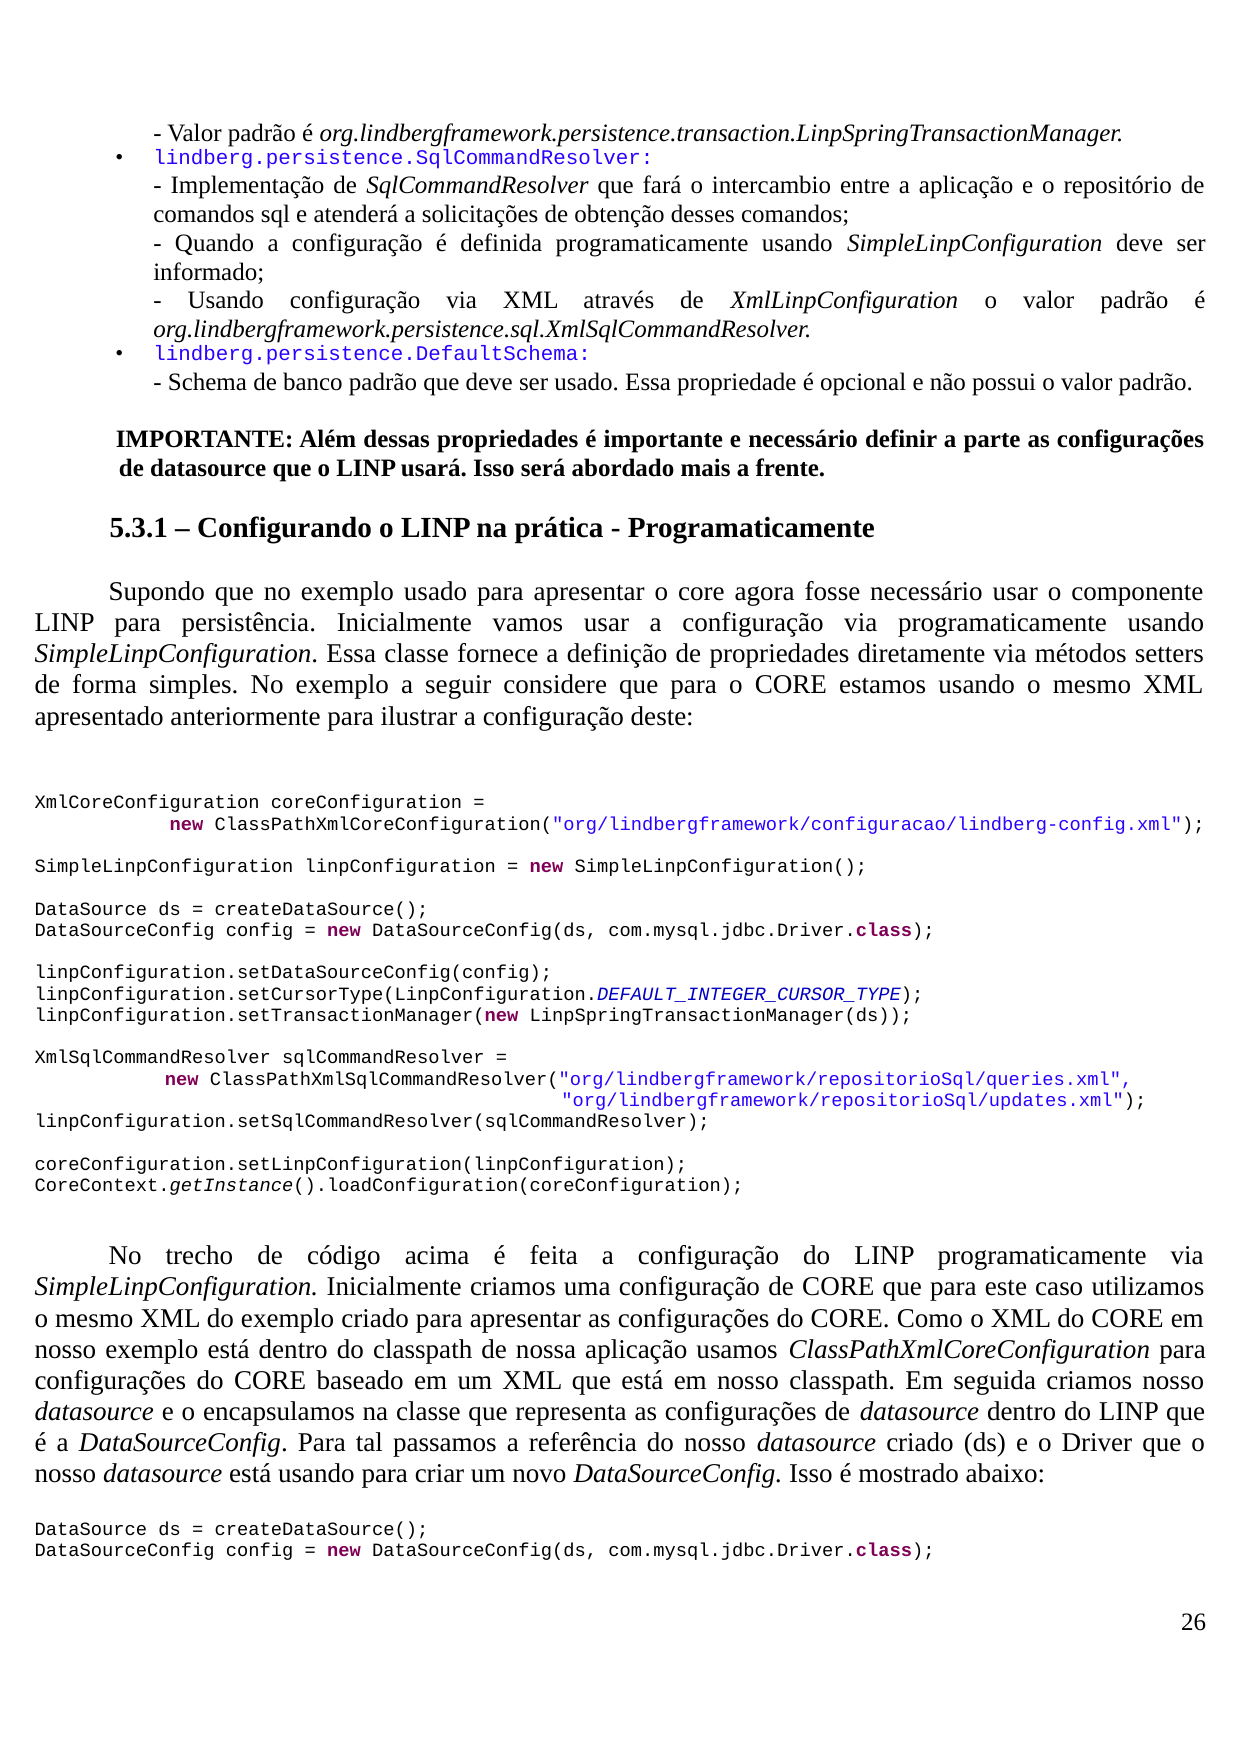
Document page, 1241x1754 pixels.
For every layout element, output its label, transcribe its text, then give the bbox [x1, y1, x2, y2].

text 5.3.1 – Configurando o LINP na prática - Programaticamente [109, 510, 1206, 544]
text DataSourceConfig config = new DataSourceConfig(ds, com.mysql.jdbc.Driver.class); [34, 1541, 1206, 1562]
text XmlSqlCommandResolver sqlCommandResolver = [34, 1048, 1206, 1069]
text coreConfiguration.setLinpConfiguration(linpConfiguration); [34, 1154, 1206, 1176]
text "org/lindbergframework/repositorioSql/updates.xml"); [34, 1091, 1206, 1112]
text IMPORTANTE: Além dessas propriedades é importante e necessário definir a parte as configurações de datasource que o LINP usará. Isso será abordado mais a frente. [116, 424, 1206, 482]
list - Schema de banco padrão que deve ser usado. Essa propriedade é opcional e não possui o valor padrão. [116, 367, 1206, 395]
list lindberg.persistence.DefaultSchema: [116, 343, 1206, 367]
list - Usando configuração via XML através de XmlLinpConfiguration o valor padrão é org.lindbergframework.persistence.sql.XmlSqlCommandResolver. [116, 286, 1206, 343]
text linpConfiguration.setTransactionManager(new LinpSpringTransactionManager(ds)); [34, 1006, 1206, 1027]
text SimpleLinpConfiguration linpConfiguration = new SimpleLinpConfiguration(); [34, 857, 1206, 878]
text DataSource ds = createDataSource(); [34, 1520, 1206, 1541]
text DataSource ds = createDataSource(); [34, 899, 1206, 921]
text XmlCoreConfiguration coreConfiguration = [34, 793, 1206, 814]
list - Quando a configuração é definida programaticamente usando SimpleLinpConfiguration deve ser informado; [116, 228, 1206, 286]
text linpConfiguration.setCursorType(LinpConfiguration.DEFAULT_INTEGER_CURSOR_TYPE); [34, 984, 1206, 1006]
text DataSourceConfig config = new DataSourceConfig(ds, com.mysql.jdbc.Driver.class); [34, 921, 1206, 942]
list - Valor padrão é org.lindbergframework.persistence.transaction.LinpSpringTransactionManager. [116, 118, 1206, 147]
text new ClassPathXmlSqlCommandResolver("org/lindbergframework/repositorioSql/queries.xml", [34, 1069, 1206, 1091]
text new ClassPathXmlCoreConfiguration("org/lindbergframework/configuracao/lindberg-config.xml"); [34, 814, 1206, 836]
text linpConfiguration.setSqlCommandResolver(sqlCommandResolver); [34, 1112, 1206, 1133]
text Supondo que no exemplo usado para apresentar o core agora fosse necessário usar o componente LINP para persistência. Inicialmente vamos usar a configuração via programaticamente usando SimpleLinpConfiguration. Essa classe fornece a definição de propriedades diretamente via métodos setters de forma simples. No exemplo a seguir considere que para o CORE estamos usando o mesmo XML apresentado anteriormente para ilustrar a configuração deste: [34, 575, 1206, 731]
text CoreContext.getInstance().loadConfiguration(coreConfiguration); [34, 1176, 1206, 1197]
list lindberg.persistence.SqlCommandResolver: [116, 147, 1206, 171]
text linpConfiguration.setDataSourceConfig(config); [34, 963, 1206, 984]
text No trecho de código acima é feita a configuração do LINP programaticamente via SimpleLinpConfiguration. Inicialmente criamos uma configuração de CORE que para este caso utilizamos o mesmo XML do exemplo criado para apresentar as configurações do CORE. Como o XML do CORE em nosso exemplo está dentro do classpath de nossa aplicação usamos ClassPathXmlCoreConfiguration para configurações do CORE baseado em um XML que está em nosso classpath. Em seguida criamos nosso datasource e o encapsulamos na classe que representa as configurações de datasource dentro do LINP que é a DataSourceConfig. Para tal passamos a referência do nosso datasource criado (ds) e o Driver que o nosso datasource está usando para criar um novo DataSourceConfig. Isso é mostrado abaixo: [34, 1239, 1206, 1488]
list - Implementação de SqlCommandResolver que fará o intercambio entre a aplicação e o repositório de comandos sql e atenderá a solicitações de obtenção desses comandos; [116, 171, 1206, 228]
